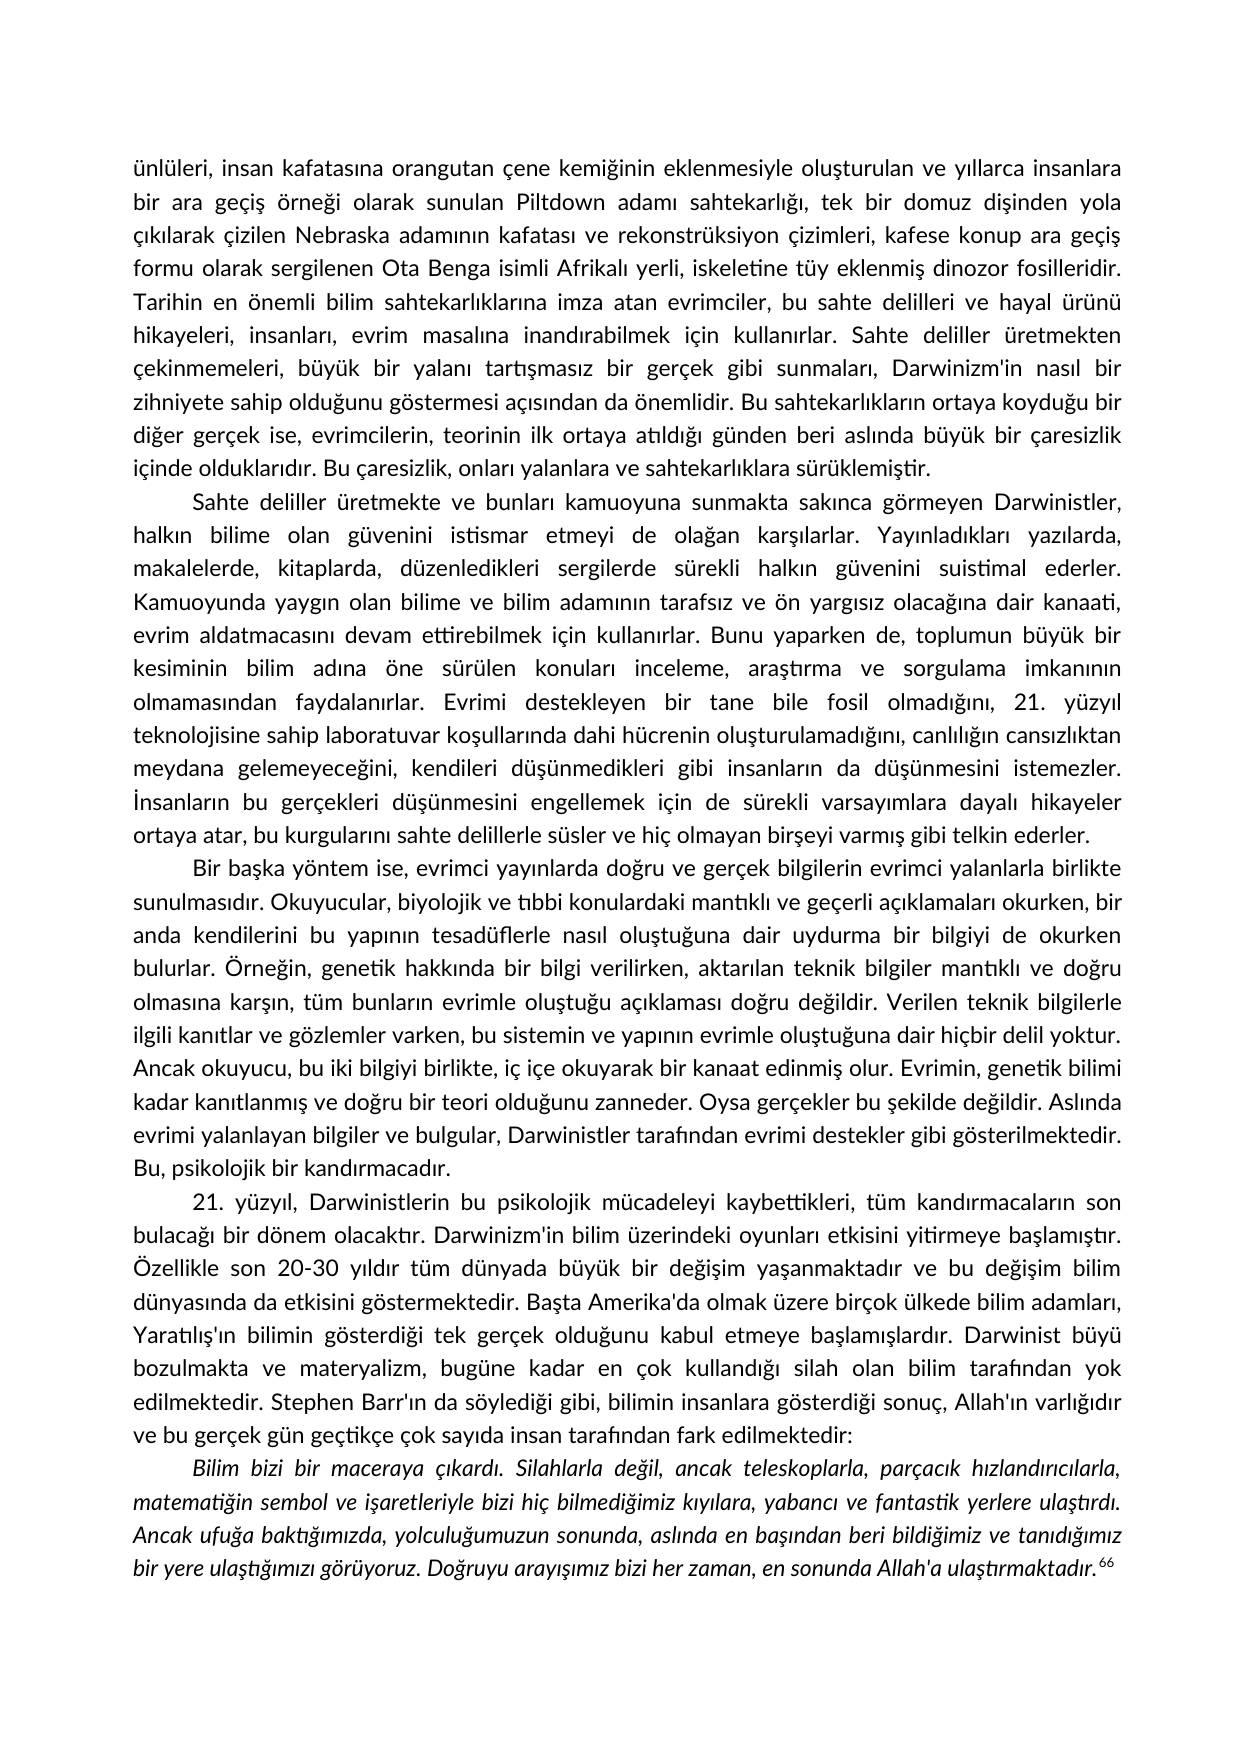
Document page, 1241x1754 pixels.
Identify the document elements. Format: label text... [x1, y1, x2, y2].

text ünlüleri, insan kafatasına orangutan çene kemiğinin eklenmesiyle oluşturulan ve yıllarca insanlara bir ara geçiş örneği olarak sunulan Piltdown adamı sahtekarlığı, tek bir domuz dişinden yola çıkılarak çizilen Nebraska adamının kafatası ve rekonstrüksiyon çizimleri, kafese konup ara geçiş formu olarak sergilenen Ota Benga isimli Afrikalı yerli, iskeletine tüy eklenmiş dinozor fosilleridir. Tarihin en önemli bilim sahtekarlıklarına imza atan evrimciler, bu sahte delilleri ve hayal ürünü hikayeleri, insanları, evrim masalına inandırabilmek için kullanırlar. Sahte deliller üretmekten çekinmemeleri, büyük bir yalanı tartışmasız bir gerçek gibi sunmaları, Darwinizm'in nasıl bir zihniyete sahip olduğunu göstermesi açısından da önemlidir. Bu sahtekarlıkların ortaya koyduğu bir diğer gerçek ise, evrimcilerin, teorinin ilk ortaya atıldığı günden beri aslında büyük bir çaresizlik içinde olduklarıdır. Bu çaresizlik, onları yalanlara ve sahtekarlıklara sürüklemiştir. [133, 150, 1123, 483]
text Sahte deliller üretmekte ve bunları kamuoyuna sunmakta sakınca görmeyen Darwinistler, halkın bilime olan güvenini istismar etmeyi de olağan karşılarlar. Yayınladıkları yazılarda, makalelerde, kitaplarda, düzenledikleri sergilerde sürekli halkın güvenini suistimal ederler. Kamuoyunda yaygın olan bilime ve bilim adamının tarafsız ve ön yargısız olacağına dair kanaati, evrim aldatmacasını devam ettirebilmek için kullanırlar. Bunu yaparken de, toplumun büyük bir kesiminin bilim adına öne sürülen konuları inceleme, araştırma ve sorgulama imkanının olmamasından faydalanırlar. Evrimi destekleyen bir tane bile fosil olmadığını, 21. yüzyıl teknolojisine sahip laboratuvar koşullarında dahi hücrenin oluşturulamadığını, canlılığın cansızlıktan meydana gelemeyeceğini, kendileri düşünmedikleri gibi insanların da düşünmesini istemezler. İnsanların bu gerçekleri düşünmesini engellemek için de sürekli varsayımlara dayalı hikayeler ortaya atar, bu kurgularını sahte delillerle süsler ve hiç olmayan birşeyi varmış gibi telkin ederler. [133, 483, 1123, 850]
text Bir başka yöntem ise, evrimci yayınlarda doğru ve gerçek bilgilerin evrimci yalanlarla birlikte sunulmasıdır. Okuyucular, biyolojik ve tıbbi konulardaki mantıklı ve geçerli açıklamaları okurken, bir anda kendilerini bu yapının tesadüflerle nasıl oluştuğuna dair uydurma bir bilgiyi de okurken bulurlar. Örneğin, genetik hakkında bir bilgi verilirken, aktarılan teknik bilgiler mantıklı ve doğru olmasına karşın, tüm bunların evrimle oluştuğu açıklaması doğru değildir. Verilen teknik bilgilerle ilgili kanıtlar ve gözlemler varken, bu sistemin ve yapının evrimle oluştuğuna dair hiçbir delil yoktur. Ancak okuyucu, bu iki bilgiyi birlikte, iç içe okuyarak bir kanaat edinmiş olur. Evrimin, genetik bilimi kadar kanıtlanmış ve doğru bir teori olduğunu zanneder. Oysa gerçekler bu şekilde değildir. Aslında evrimi yalanlayan bilgiler ve bulgular, Darwinistler tarafından evrimi destekler gibi gösterilmektedir. Bu, psikolojik bir kandırmacadır. [133, 850, 1123, 1183]
text 21. yüzyıl, Darwinistlerin bu psikolojik mücadeleyi kaybettikleri, tüm kandırmacaların son bulacağı bir dönem olacaktır. Darwinizm'in bilim üzerindeki oyunları etkisini yitirmeye başlamıştır. Özellikle son 20-30 yıldır tüm dünyada büyük bir değişim yaşanmaktadır ve bu değişim bilim dünyasında da etkisini göstermektedir. Başta Amerika'da olmak üzere birçok ülkede bilim adamları, Yaratılış'ın bilimin gösterdiği tek gerçek olduğunu kabul etmeye başlamışlardır. Darwinist büyü bozulmakta ve materyalizm, bugüne kadar en çok kullandığı silah olan bilim tarafından yok edilmektedir. Stephen Barr'ın da söylediği gibi, bilimin insanlara gösterdiği sonuç, Allah'ın varlığıdır ve bu gerçek gün geçtikçe çok sayıda insan tarafından fark edilmektedir: [133, 1183, 1123, 1450]
text Bilim bizi bir maceraya çıkardı. Silahlarla değil, ancak teleskoplarla, parçacık hızlandırıcılarla, matematiğin sembol ve işaretleriyle bizi hiç bilmediğimiz kıyılara, yabancı ve fantastik yerlere ulaştırdı. Ancak ufuğa baktığımızda, yolculuğumuzun sonunda, aslında en başından beri bildiğimiz ve tanıdığımız bir yere ulaştığımızı görüyoruz. Doğruyu arayışımız bizi her zaman, en sonunda Allah'a ulaştırmaktadır.66 [133, 1450, 1123, 1583]
